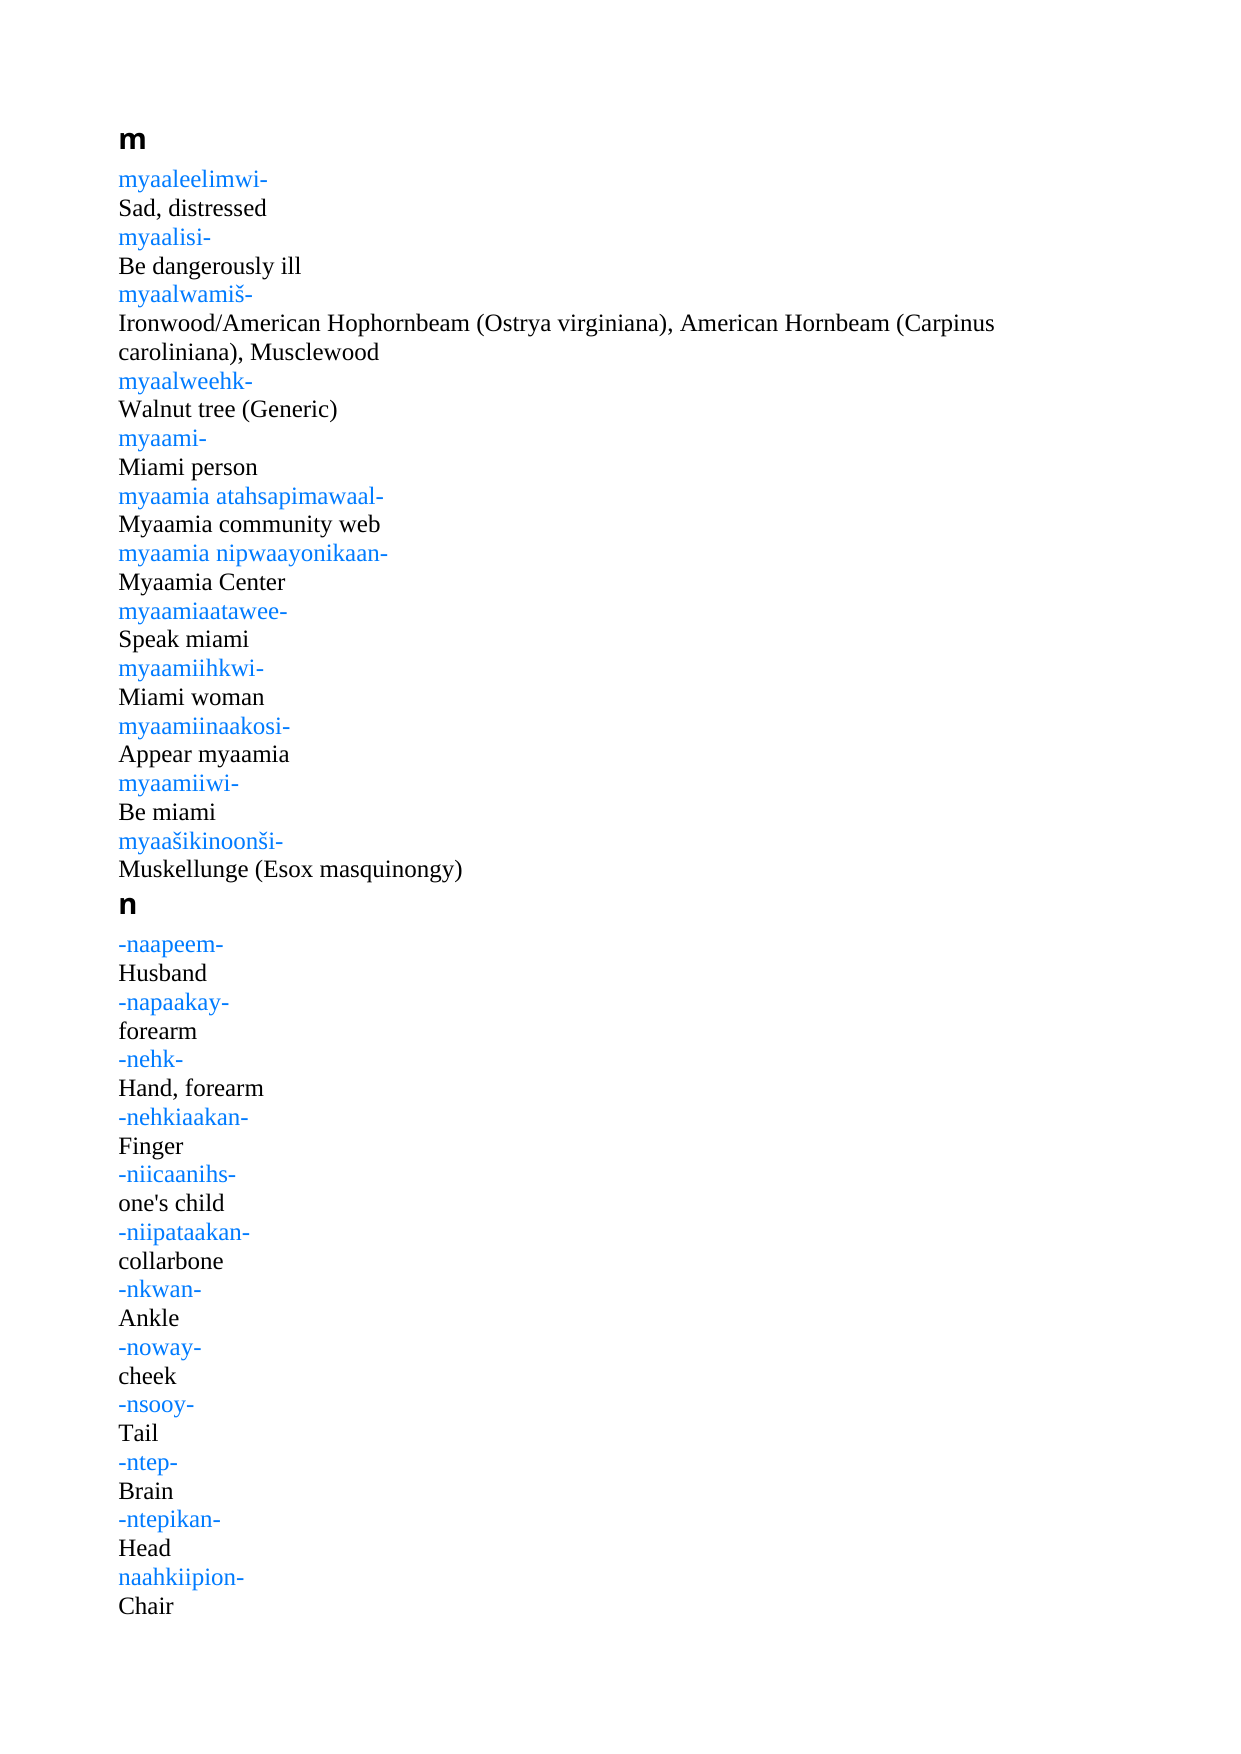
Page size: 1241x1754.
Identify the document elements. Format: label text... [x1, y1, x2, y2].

table_cell myaamia nipwaayonikaan- Myaamia Center [118, 538, 1122, 596]
table_cell -naapeem- Husband [118, 930, 842, 987]
table_cell -ntep- Brain [118, 1447, 842, 1504]
table_cell -niicaanihs- one's child [118, 1160, 842, 1217]
table_cell myaamiinaakosi- Appear myaamia [118, 711, 1122, 768]
table_cell myaamiihkwi- Miami woman [118, 653, 1122, 711]
table_cell myaaleelimwi- Sad, distressed [118, 165, 1122, 222]
table_cell myaašikinoonši- Muskellunge (Esox masquinongy) [118, 826, 1122, 883]
table_cell myaalwamiš- Ironwood/American Hophornbeam (Ostrya virginiana), American Hornbeam (Carpinus caroliniana), Musclewood [118, 280, 1122, 366]
table_cell -nehkiaakan- Finger [118, 1102, 842, 1159]
table_header m [118, 118, 1122, 164]
table_cell myaami- Miami person [118, 423, 1122, 481]
table_cell myaalisi- Be dangerously ill [118, 222, 1122, 279]
table_cell -napaakay- forearm [118, 987, 842, 1044]
table_cell myaalweehk- Walnut tree (Generic) [118, 366, 1122, 423]
table_cell -ntepikan- Head [118, 1505, 842, 1562]
table_cell myaamia atahsapimawaal- Myaamia community web [118, 481, 1122, 538]
table_cell myaamiiwi- Be miami [118, 768, 1122, 826]
table_cell naahkiipion- Chair [118, 1562, 842, 1619]
table_cell -nehk- Hand, forearm [118, 1045, 842, 1102]
table_cell -nsooy- Tail [118, 1390, 842, 1447]
table_cell -nkwan- Ankle [118, 1275, 842, 1332]
table_cell myaamiaatawee- Speak miami [118, 596, 1122, 653]
table_cell -niipataakan- collarbone [118, 1217, 842, 1274]
table_cell -noway- cheek [118, 1332, 842, 1389]
table_header n [118, 883, 842, 929]
